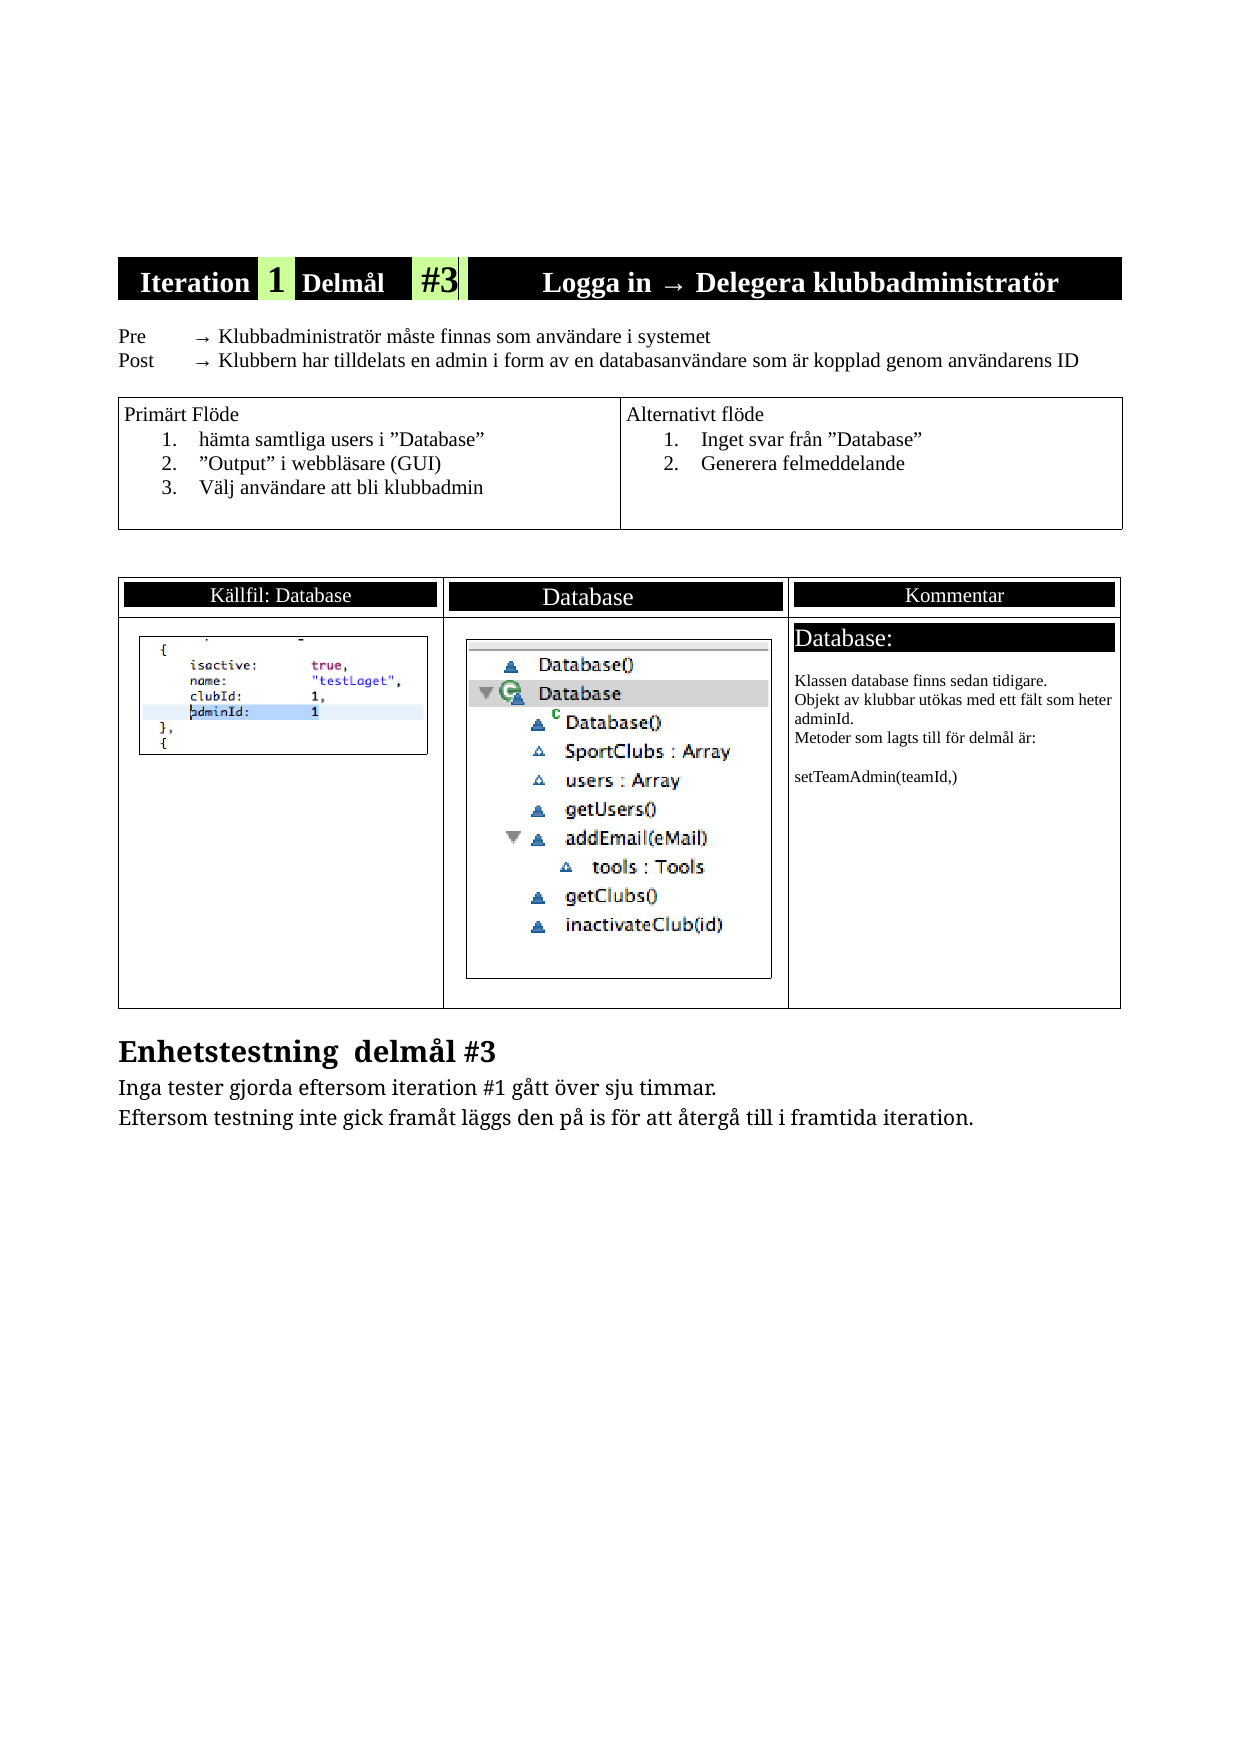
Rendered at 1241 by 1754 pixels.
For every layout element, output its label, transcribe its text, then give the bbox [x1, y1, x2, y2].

text Pre → Klubbadministratör måste finnas som användare i systemet [118, 324, 1122, 348]
table_cell Database: Klassen database finns sedan tidigare. Objekt av klubbar utökas med ett fält som heter adminId. Metoder som lagts till för delmål är: setTeamAdmin(teamId,) [789, 618, 1120, 1008]
table_header Alternativt flöde Inget svar från ”Database” Generera felmeddelande [621, 398, 1122, 528]
picture [468, 642, 769, 975]
table_header Primärt Flöde hämta samtliga users i ”Database” ”Output” i webbläsare (GUI) Välj användare att bli klubbadmin [119, 398, 620, 528]
text Iteration 1 Delmål #3 Logga in → Delegera klubbadministratör [118, 257, 1122, 300]
table_cell [119, 618, 443, 1008]
table_cell [444, 618, 788, 1008]
text Eftersom testning inte gick framåt läggs den på is för att återgå till i framtida iteration. [118, 1101, 1122, 1131]
picture [142, 639, 424, 751]
text Post → Klubbern har tilldelats en admin i form av en databasanvändare som är kopplad genom användarens ID [118, 348, 1122, 372]
text Enhetstestning delmål #3 [118, 1032, 1122, 1071]
text Inga tester gjorda eftersom iteration #1 gått över sju timmar. [118, 1071, 1122, 1101]
table_header Database [444, 578, 788, 617]
table_header Kommentar [789, 578, 1120, 617]
table_header Källfil: Database [119, 578, 443, 617]
